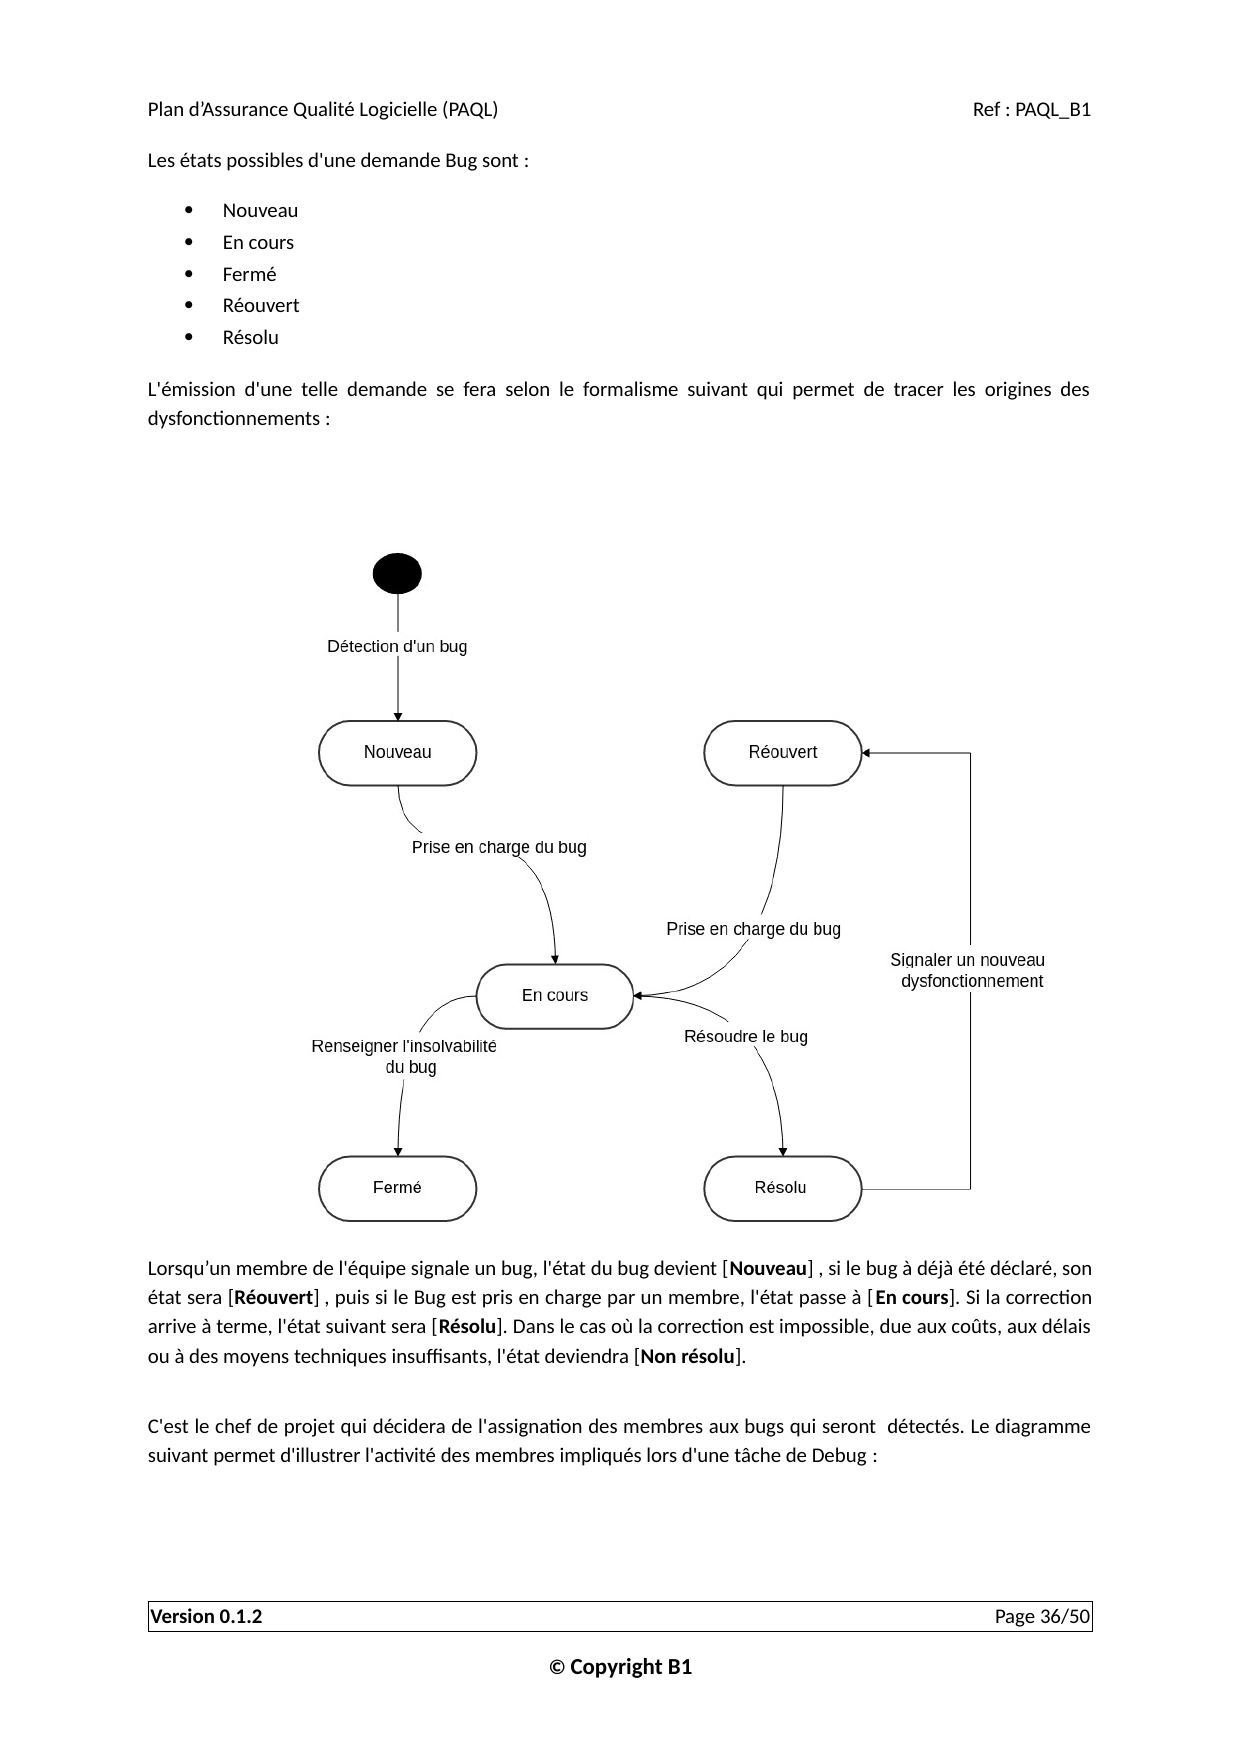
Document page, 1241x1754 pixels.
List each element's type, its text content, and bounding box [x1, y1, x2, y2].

text C'est le chef de projet qui décidera de l'assignation des membres aux bugs qui seront détectés. Le diagramme suivant permet d'illustrer l'activité des membres impliqués lors d'une tâche de Debug : [148, 1413, 1093, 1468]
text Lorsqu’un membre de l'équipe signale un bug, l'état du bug devient [Nouveau] , si le bug à déjà été déclaré, son état sera [Réouvert] , puis si le Bug est pris en charge par un membre, l'état passe à [En cours]. Si la correction arrive à terme, l'état suivant sera [Résolu]. Dans le cas où la correction est impossible, due aux coûts, aux délais ou à des moyens techniques insuffisants, l'état deviendra [Non résolu]. [148, 617, 1093, 1368]
list Nouveau [185, 197, 1093, 223]
text L'émission d'une telle demande se fera selon le formalisme suivant qui permet de tracer les origines des dysfonctionnements : [148, 376, 1093, 431]
list Résolu [185, 324, 1093, 349]
list Réouvert [185, 292, 1093, 318]
text Les états possibles d'une demande Bug sont : [148, 148, 1093, 173]
list En cours [185, 229, 1093, 254]
list Fermé [185, 261, 1093, 286]
